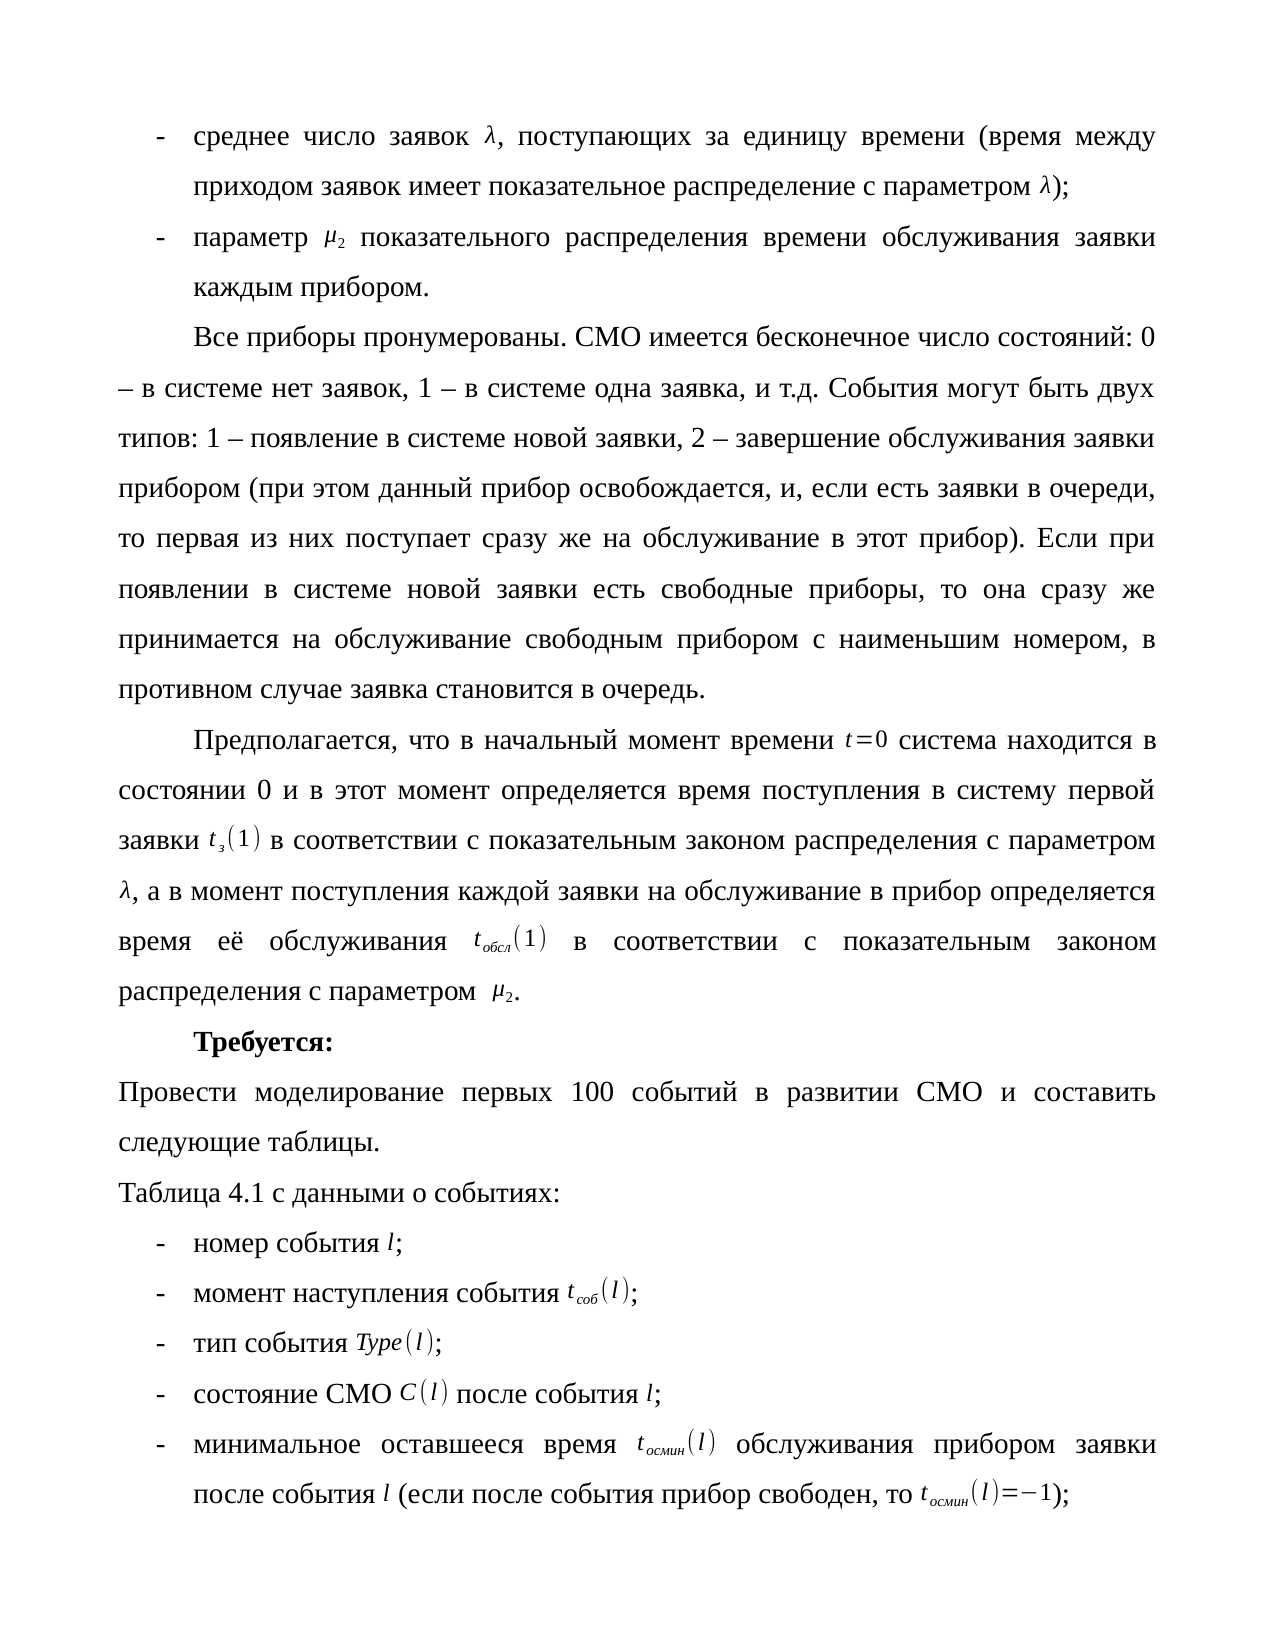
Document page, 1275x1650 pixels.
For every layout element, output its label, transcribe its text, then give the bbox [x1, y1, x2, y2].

list момент наступления события ; [156, 1275, 1157, 1309]
text Требуется: [118, 1024, 1157, 1057]
text Провести моделирование первых 100 событий в развитии СМО и составить следующие таблицы. [118, 1074, 1157, 1158]
text Таблица 4.1 с данными о событиях: [118, 1175, 1157, 1208]
list параметр показательного распределения времени обслуживания заявки каждым прибором. [156, 219, 1157, 303]
list номер события ; [156, 1225, 1157, 1258]
list состояние СМО после события ; [156, 1376, 1157, 1409]
text Предполагается, что в начальный момент времени система находится в состоянии 0 и в этот момент определяется время поступления в систему первой заявки в соответствии с показательным законом распределения с параметром , а в момент поступления каждой заявки на обслуживание в прибор определяется время её обслуживания в соответствии с показательным законом распределения с параметром . [118, 722, 1157, 1007]
list среднее число заявок , поступающих за единицу времени (время между приходом заявок имеет показательное распределение с параметром ); [156, 118, 1157, 202]
list минимальное оставшееся время обслуживания прибором заявки после события (если после события прибор свободен, то ); [156, 1426, 1157, 1510]
list тип события ; [156, 1326, 1157, 1359]
text Все приборы пронумерованы. СМО имеется бесконечное число состояний: 0 – в системе нет заявок, 1 – в системе одна заявка, и т.д. События могут быть двух типов: 1 – появление в системе новой заявки, 2 – завершение обслуживания заявки прибором (при этом данный прибор освобождается, и, если есть заявки в очереди, то первая из них поступает сразу же на обслуживание в этот прибор). Если при появлении в системе новой заявки есть свободные приборы, то она сразу же принимается на обслуживание свободным прибором с наименьшим номером, в противном случае заявка становится в очередь. [118, 319, 1157, 705]
